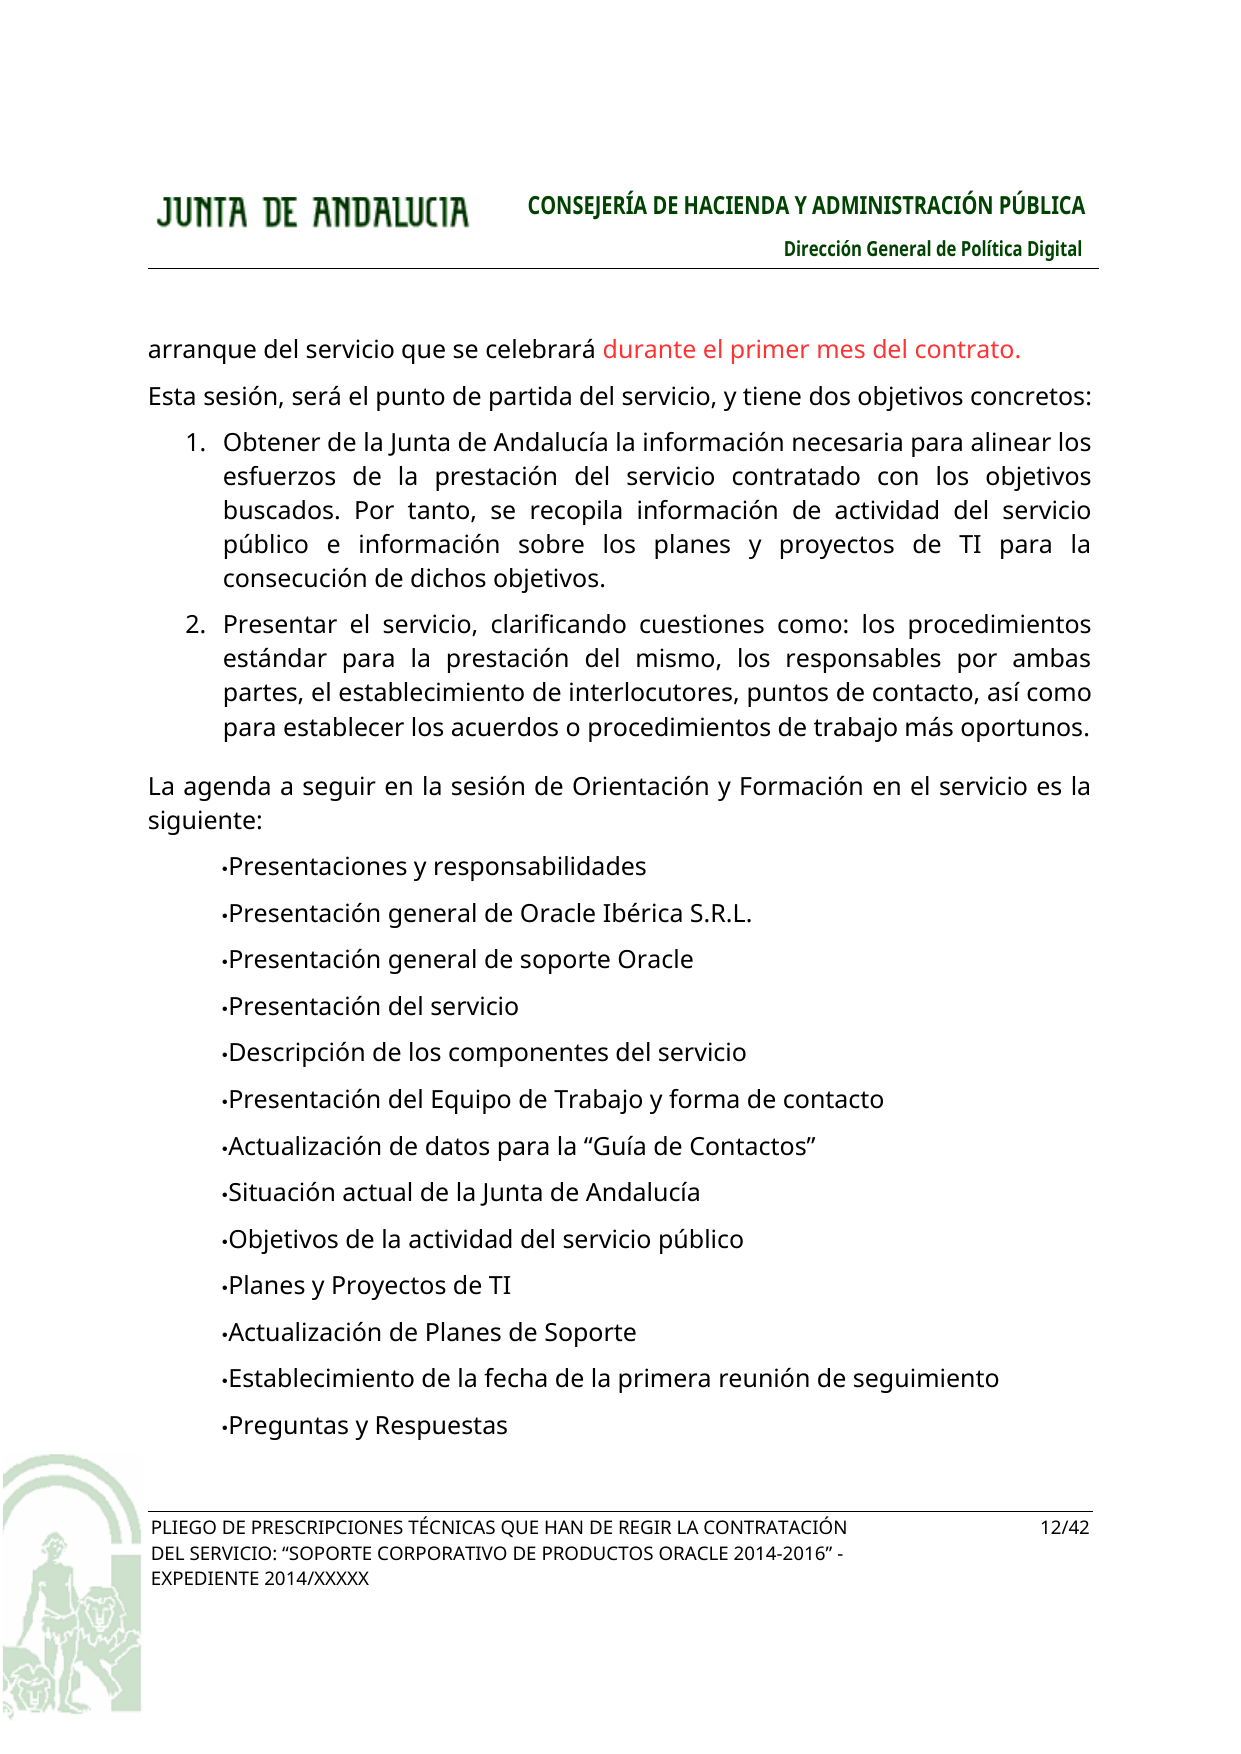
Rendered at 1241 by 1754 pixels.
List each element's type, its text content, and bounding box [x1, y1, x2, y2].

text La agenda a seguir en la sesión de Orientación y Formación en el servicio es la siguiente: [148, 768, 1093, 836]
list Presentar el servicio, clarificando cuestiones como: los procedimientos estándar para la prestación del mismo, los responsables por ambas partes, el establecimiento de interlocutores, puntos de contacto, así como para establecer los acuerdos o procedimientos de trabajo más oportunos. [185, 607, 1093, 743]
list Planes y Proyectos de TI [221, 1268, 1093, 1302]
list Presentación general de soporte Oracle [221, 942, 1093, 976]
list Presentación del Equipo de Trabajo y forma de contacto [221, 1082, 1093, 1116]
text arranque del servicio que se celebrará durante el primer mes del contrato. [148, 332, 1093, 366]
list Actualización de Planes de Soporte [221, 1314, 1093, 1348]
list Obtener de la Junta de Andalucía la información necesaria para alinear los esfuerzos de la prestación del servicio contratado con los objetivos buscados. Por tanto, se recopila información de actividad del servicio público e información sobre los planes y proyectos de TI para la consecución de dichos objetivos. [185, 425, 1093, 595]
list Objetivos de la actividad del servicio público [221, 1221, 1093, 1255]
text Esta sesión, será el punto de partida del servicio, y tiene dos objetivos concretos: [148, 378, 1093, 412]
list Descripción de los componentes del servicio [221, 1035, 1093, 1069]
list Presentaciones y responsabilidades [221, 849, 1093, 883]
list Situación actual de la Junta de Andalucía [221, 1175, 1093, 1209]
list Establecimiento de la fecha de la primera reunión de seguimiento [221, 1361, 1093, 1395]
picture [2, 1454, 144, 1722]
list Presentación general de Oracle Ibérica S.R.L. [221, 895, 1093, 929]
picture [156, 197, 471, 229]
list Actualización de datos para la “Guía de Contactos” [221, 1128, 1093, 1162]
list Preguntas y Respuestas [221, 1408, 1093, 1442]
list Presentación del servicio [221, 988, 1093, 1023]
